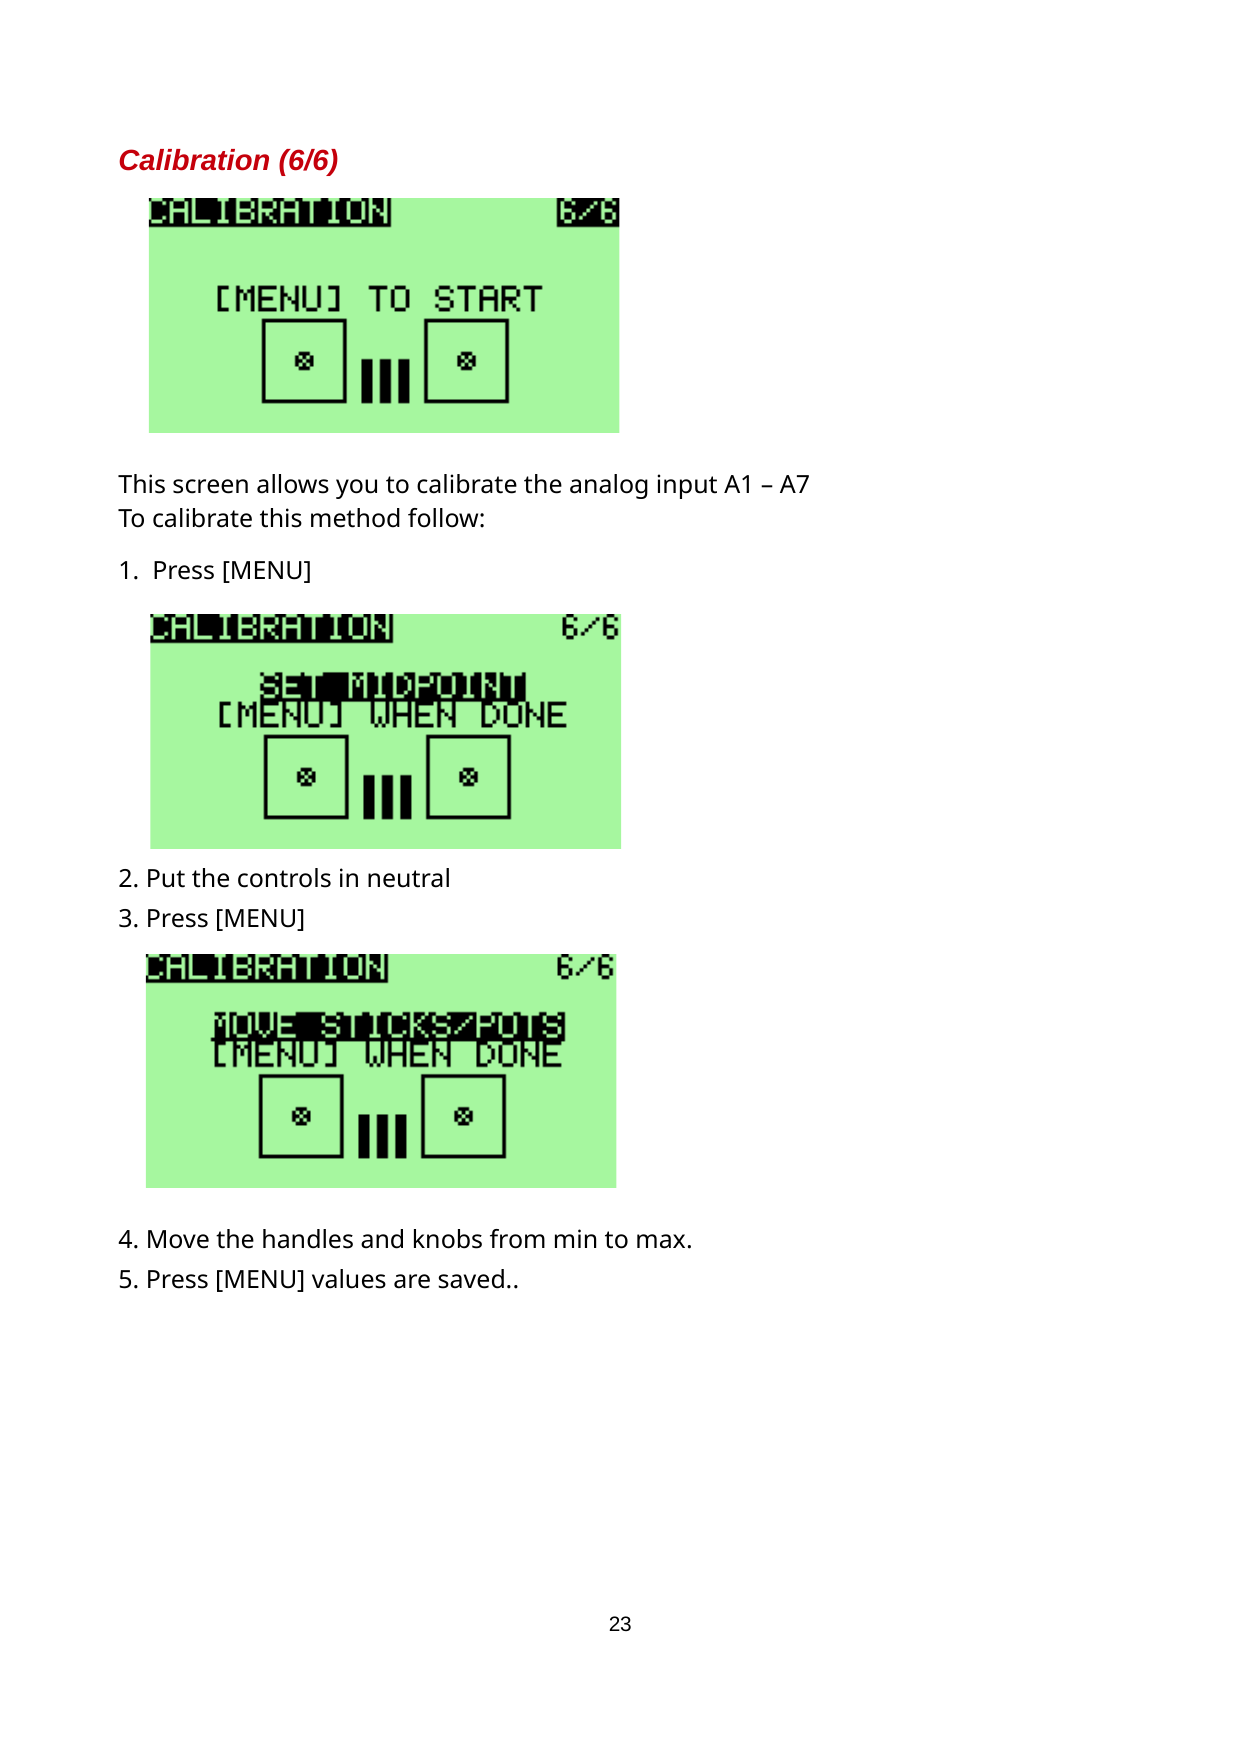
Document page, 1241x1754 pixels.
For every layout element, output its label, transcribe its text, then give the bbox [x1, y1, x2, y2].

text 1. Press [MENU] [118, 552, 1122, 586]
text This screen allows you to calibrate the analog input A1 – A7 To calibrate this method follow: [118, 467, 1122, 535]
text 3. Press [MENU] [118, 900, 1122, 934]
subtitle Calibration (6/6) [118, 143, 1122, 176]
picture [148, 198, 620, 433]
picture [150, 614, 622, 849]
text 5. Press [MENU] values ​​are saved.. [118, 1262, 1122, 1296]
text 2. Put the controls in neutral [118, 616, 1122, 894]
picture [145, 954, 617, 1188]
text 4. Move the handles and knobs from min to max. [118, 1222, 1122, 1256]
